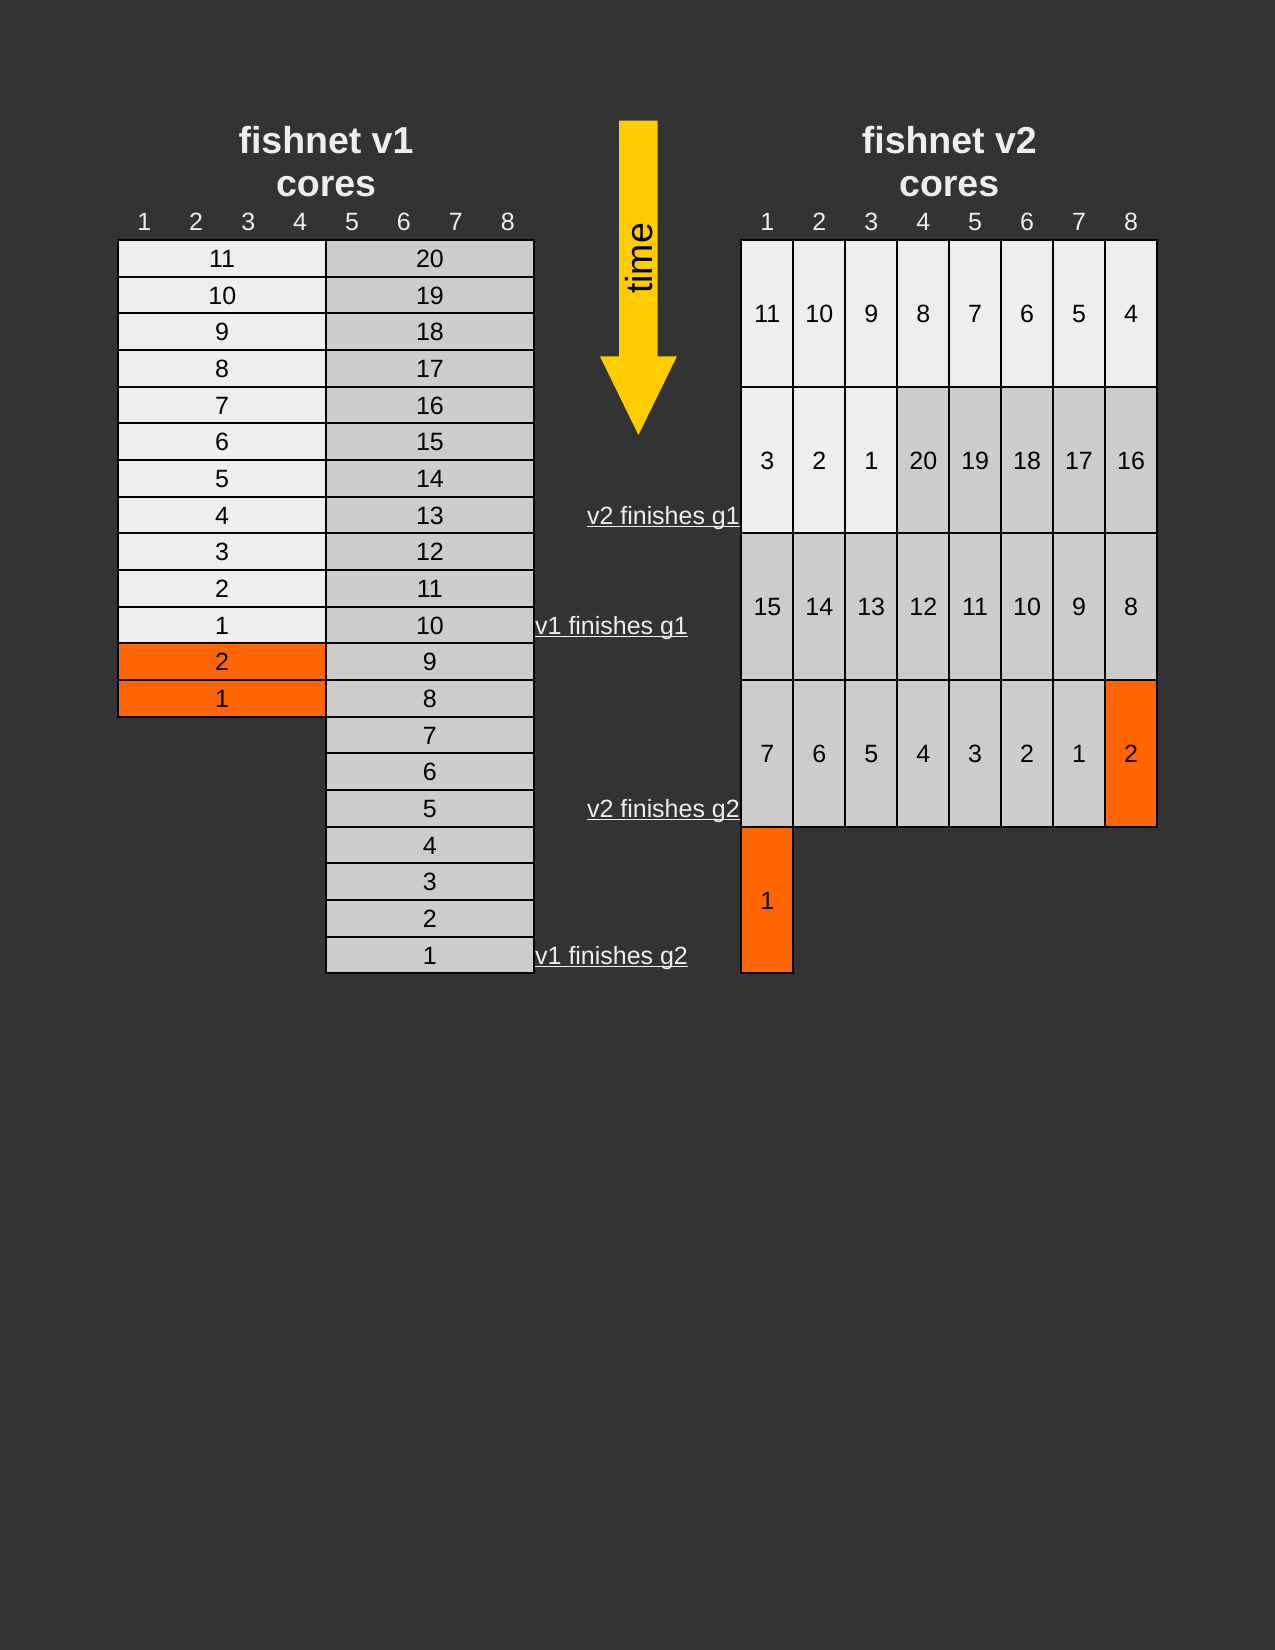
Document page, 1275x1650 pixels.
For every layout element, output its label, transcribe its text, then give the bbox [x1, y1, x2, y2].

table_cell [170, 899, 222, 936]
table_cell 4 [897, 204, 949, 239]
table_cell [585, 276, 619, 312]
table_cell 8 [898, 241, 948, 386]
table_cell [689, 679, 740, 716]
table_cell [585, 532, 637, 569]
table_cell v2 finishes g2 [585, 789, 740, 826]
table_cell 11 [327, 571, 533, 606]
table_cell [430, 1118, 482, 1147]
table_cell [741, 1176, 793, 1204]
table_cell [637, 826, 689, 862]
table_cell 1 [1054, 681, 1104, 826]
table_cell 5 [1054, 241, 1104, 386]
table_cell [585, 386, 631, 422]
table_cell [689, 862, 740, 899]
table_cell [534, 1089, 585, 1118]
table_cell [274, 1147, 326, 1176]
table_cell 2 [119, 644, 325, 679]
table_cell 7 [950, 241, 1000, 386]
table_cell [585, 204, 619, 239]
table_cell [534, 1176, 585, 1204]
table_cell [1001, 1032, 1053, 1061]
table_cell [689, 752, 740, 789]
table_cell 10 [119, 278, 325, 312]
table_cell [585, 1003, 637, 1032]
table_cell [118, 972, 170, 1003]
table_cell [1105, 1003, 1157, 1032]
table_cell [535, 899, 585, 936]
table_cell [482, 1089, 533, 1118]
table_cell [845, 1032, 897, 1061]
table_cell [378, 1061, 429, 1089]
table_cell [637, 752, 689, 789]
table_cell 4 [274, 204, 326, 239]
table_cell [170, 862, 222, 899]
table_cell 9 [846, 241, 896, 386]
table_cell [535, 349, 585, 386]
table_cell 1 [741, 204, 793, 239]
table_cell 5 [846, 681, 896, 826]
table_cell [949, 936, 1001, 972]
table_cell 14 [794, 534, 844, 679]
table_cell [689, 826, 740, 862]
table_cell [274, 972, 326, 1003]
table_cell [170, 718, 222, 752]
table_cell 1 [742, 828, 792, 972]
table_cell [274, 1032, 326, 1061]
table_cell [170, 752, 222, 789]
table_cell [897, 1176, 949, 1204]
table_cell 1 [119, 608, 325, 642]
table_cell 8 [482, 204, 533, 239]
table_cell [170, 826, 222, 862]
table_cell [897, 1118, 949, 1147]
table_cell [741, 1147, 793, 1176]
table_cell 19 [950, 388, 1000, 532]
table_cell 3 [327, 864, 533, 899]
table_cell 5 [119, 461, 325, 496]
table_cell [170, 972, 222, 1003]
table_cell 20 [898, 388, 948, 532]
table_cell [585, 349, 619, 386]
table_cell 6 [119, 424, 325, 459]
table_cell 4 [327, 828, 533, 862]
table_cell [170, 1118, 222, 1147]
table_cell 2 [119, 571, 325, 606]
table_cell [535, 459, 585, 496]
table_cell [534, 1147, 585, 1176]
table_cell [637, 532, 689, 569]
table_cell [482, 1118, 533, 1147]
table_cell [637, 1089, 689, 1118]
table_cell [689, 239, 740, 276]
table_header [689, 118, 741, 204]
table_cell [794, 828, 845, 862]
table_cell [658, 349, 689, 386]
table_cell [222, 936, 274, 972]
table_cell [118, 1061, 170, 1089]
table_cell [637, 899, 689, 936]
table_cell [274, 1176, 326, 1204]
table_cell [689, 1089, 741, 1118]
table_cell [793, 972, 845, 1003]
table_cell [1001, 1089, 1053, 1118]
table_cell [637, 422, 689, 459]
table_cell [637, 862, 689, 899]
table_cell [689, 642, 740, 679]
table_cell [646, 386, 689, 422]
table_cell [274, 789, 325, 826]
table_cell [274, 862, 325, 899]
table_cell 6 [794, 681, 844, 826]
table_cell [1001, 1176, 1053, 1204]
table_cell [118, 752, 170, 789]
table_cell [535, 422, 585, 459]
table_cell 13 [327, 498, 533, 532]
table_cell 1 [327, 938, 533, 972]
table_cell [118, 1118, 170, 1147]
table_cell [482, 1061, 533, 1089]
table_cell [222, 752, 274, 789]
table_cell [585, 752, 637, 789]
table_cell 10 [1002, 534, 1052, 679]
table_cell 17 [327, 351, 533, 386]
table_cell [949, 1118, 1001, 1147]
table_cell [274, 826, 325, 862]
table_cell [1053, 1089, 1105, 1118]
table_cell [1053, 1118, 1105, 1147]
table_cell [897, 936, 949, 972]
table_cell [118, 1032, 170, 1061]
table_cell [1105, 1089, 1157, 1118]
table_header fishnet v2 cores [741, 118, 1157, 204]
table_cell [897, 1147, 949, 1176]
table_cell [482, 1003, 533, 1032]
table_cell [585, 972, 637, 1003]
table_cell [534, 972, 585, 1003]
table_cell [897, 1032, 949, 1061]
table_cell [378, 1003, 429, 1032]
table_cell [534, 1118, 585, 1147]
table_cell v1 finishes g1 [535, 606, 689, 642]
table_cell [274, 936, 325, 972]
table_cell 12 [327, 534, 533, 569]
table_cell [637, 1176, 689, 1204]
table_cell [535, 716, 585, 752]
table_cell 7 [742, 681, 792, 826]
table_cell 17 [1054, 388, 1104, 532]
table_cell 8 [327, 681, 533, 716]
table_header fishnet v1 cores [118, 118, 533, 204]
table_cell [585, 679, 637, 716]
table_cell [274, 1061, 326, 1089]
table_cell 8 [1105, 204, 1157, 239]
table_cell [845, 1089, 897, 1118]
table_cell [658, 239, 689, 276]
table_cell [741, 1061, 793, 1089]
table_cell [430, 1176, 482, 1204]
table_cell 8 [119, 351, 325, 386]
table_cell 1 [119, 681, 325, 716]
table_cell 6 [327, 754, 533, 789]
table_cell 5 [326, 204, 378, 239]
table_cell [949, 899, 1001, 936]
table_cell [897, 1089, 949, 1118]
table_cell [535, 312, 585, 349]
table_cell [689, 606, 740, 642]
table_cell [585, 459, 637, 496]
table_cell [689, 276, 740, 312]
table_cell [793, 1061, 845, 1089]
table_cell [326, 1089, 378, 1118]
table_cell 4 [898, 681, 948, 826]
table_cell [637, 1061, 689, 1089]
table_cell 2 [793, 204, 845, 239]
table_cell [689, 532, 740, 569]
table_cell 20 [327, 241, 533, 276]
table_cell [222, 1089, 274, 1118]
table_cell [1053, 1032, 1105, 1061]
table_cell [689, 899, 740, 936]
table_cell [535, 679, 585, 716]
table_cell [1105, 1176, 1157, 1204]
table_cell [897, 1061, 949, 1089]
table_cell [637, 716, 689, 752]
table_cell 3 [950, 681, 1000, 826]
table_cell [585, 899, 637, 936]
table_cell 6 [378, 204, 429, 239]
table_cell [222, 1061, 274, 1089]
table_cell [1053, 936, 1105, 972]
table_cell 3 [119, 534, 325, 569]
table_cell [793, 1118, 845, 1147]
table_cell [741, 974, 793, 1003]
table_cell [658, 276, 689, 312]
table_cell 7 [1053, 204, 1105, 239]
table_cell [949, 1032, 1001, 1061]
table_cell [637, 679, 689, 716]
table_cell 18 [327, 314, 533, 349]
table_cell [689, 1118, 741, 1147]
table_cell [689, 1032, 741, 1061]
table_cell 1 [118, 204, 170, 239]
table_cell [585, 312, 619, 349]
table_cell [222, 972, 274, 1003]
table_cell [794, 899, 845, 936]
table_cell [637, 1003, 689, 1032]
table_cell [1053, 862, 1105, 899]
table_cell [845, 1176, 897, 1204]
table_cell [1105, 899, 1157, 936]
table_cell [637, 459, 689, 496]
table_cell [326, 1118, 378, 1147]
table_cell [222, 1147, 274, 1176]
table_cell [658, 204, 689, 239]
table_cell [378, 974, 429, 1003]
table_cell [378, 1032, 429, 1061]
table_cell [949, 1176, 1001, 1204]
table_cell [222, 1032, 274, 1061]
table_cell [170, 1176, 222, 1204]
table_cell [1053, 1176, 1105, 1204]
table_cell [585, 569, 637, 606]
table_cell 1 [846, 388, 896, 532]
table_cell [845, 1147, 897, 1176]
table_cell [1001, 972, 1053, 1003]
table_cell [585, 1147, 637, 1176]
table_cell [585, 1089, 637, 1118]
table_header [534, 118, 585, 204]
table_cell [689, 422, 740, 459]
table_cell [326, 1061, 378, 1089]
table_cell [1105, 1032, 1157, 1061]
table_cell [949, 1147, 1001, 1176]
table_cell [118, 1176, 170, 1204]
table_cell [585, 422, 637, 459]
table_cell [845, 1061, 897, 1089]
table_cell [949, 828, 1001, 862]
table_cell v1 finishes g2 [535, 936, 689, 972]
table_cell 3 [742, 388, 792, 532]
table_cell [793, 1032, 845, 1061]
table_cell [845, 899, 897, 936]
table_cell [222, 862, 274, 899]
table_header [585, 118, 637, 204]
table_cell [741, 1003, 793, 1032]
table_cell [378, 1176, 429, 1204]
table_cell [535, 789, 585, 826]
table_cell [689, 1147, 741, 1176]
table_cell v2 finishes g1 [585, 496, 740, 532]
table_cell [222, 826, 274, 862]
table_cell [170, 1003, 222, 1032]
table_cell [326, 1147, 378, 1176]
table_cell [482, 1032, 533, 1061]
table_cell [274, 752, 325, 789]
table_cell 11 [950, 534, 1000, 679]
table_cell [741, 1032, 793, 1061]
table_cell 16 [1106, 388, 1156, 532]
table_cell [170, 1147, 222, 1176]
table_cell [949, 862, 1001, 899]
table_cell 2 [794, 388, 844, 532]
table_cell [658, 312, 689, 349]
table_cell [689, 569, 740, 606]
table_cell [170, 1089, 222, 1118]
table_cell [1053, 899, 1105, 936]
table_cell [534, 1032, 585, 1061]
table_cell [1001, 936, 1053, 972]
table_cell 10 [327, 608, 533, 642]
table_cell [845, 828, 897, 862]
table_cell [637, 1147, 689, 1176]
table_cell [1001, 1003, 1053, 1032]
table_cell [845, 1003, 897, 1032]
table_cell [274, 1003, 326, 1032]
table_cell 13 [846, 534, 896, 679]
table_cell [535, 386, 585, 422]
table_cell [897, 862, 949, 899]
table_cell [482, 974, 533, 1003]
table_cell [274, 899, 325, 936]
table_cell 6 [1001, 204, 1053, 239]
table_cell [534, 1003, 585, 1032]
table_cell [378, 1147, 429, 1176]
table_cell 15 [742, 534, 792, 679]
table_cell [535, 276, 585, 312]
table_cell [535, 752, 585, 789]
table_cell [222, 1118, 274, 1147]
table_cell [118, 1003, 170, 1032]
table_cell [897, 899, 949, 936]
table_cell [534, 1061, 585, 1089]
table_cell [118, 789, 170, 826]
table_cell [535, 569, 585, 606]
table_cell 16 [327, 388, 533, 422]
table_cell 4 [119, 498, 325, 532]
table_cell [222, 789, 274, 826]
table_cell 2 [1002, 681, 1052, 826]
table_cell [741, 1089, 793, 1118]
table_cell [1001, 1118, 1053, 1147]
table_cell [118, 1089, 170, 1118]
table_cell [689, 312, 740, 349]
table_cell [741, 1118, 793, 1147]
table_cell [482, 1147, 533, 1176]
table_cell [1105, 1118, 1157, 1147]
table_cell [585, 1032, 637, 1061]
table_cell [430, 1003, 482, 1032]
table_cell [1105, 862, 1157, 899]
table_cell 11 [119, 241, 325, 276]
table_cell [1053, 972, 1105, 1003]
table_cell [689, 972, 741, 1003]
table_cell [535, 239, 585, 276]
table_cell [326, 1176, 378, 1204]
table_cell [430, 1032, 482, 1061]
table_cell [794, 862, 845, 899]
table_cell [222, 718, 274, 752]
table_cell [949, 972, 1001, 1003]
table_cell [689, 204, 741, 239]
table_cell 2 [327, 901, 533, 936]
table_cell 9 [119, 314, 325, 349]
table_cell [1001, 899, 1053, 936]
table_cell [222, 1003, 274, 1032]
table_cell [585, 826, 637, 862]
table_cell [585, 1176, 637, 1204]
table_cell [585, 716, 637, 752]
table_cell [274, 1089, 326, 1118]
table_cell [637, 569, 689, 606]
table_cell [170, 1032, 222, 1061]
table_cell [1053, 1147, 1105, 1176]
table_cell [689, 386, 740, 422]
table_cell [637, 642, 689, 679]
table_cell [118, 936, 170, 972]
table_cell 14 [327, 461, 533, 496]
table_cell 3 [845, 204, 897, 239]
table_cell 11 [742, 241, 792, 386]
table_cell [794, 936, 845, 972]
table_cell 10 [794, 241, 844, 386]
table_cell [897, 1003, 949, 1032]
table_cell [274, 718, 325, 752]
table_cell [689, 936, 740, 972]
table_cell [430, 1061, 482, 1089]
table_cell [1001, 1061, 1053, 1089]
table_cell [430, 974, 482, 1003]
table_cell [585, 1118, 637, 1147]
table_cell [689, 716, 740, 752]
table_cell [378, 1089, 429, 1118]
table_cell 2 [170, 204, 222, 239]
table_cell [222, 899, 274, 936]
table_cell 5 [949, 204, 1001, 239]
table_cell [585, 239, 619, 276]
table_cell [1001, 828, 1053, 862]
table_cell [535, 826, 585, 862]
table_cell [274, 1118, 326, 1147]
table_cell [1001, 1147, 1053, 1176]
table_cell 9 [1054, 534, 1104, 679]
table_cell 7 [327, 718, 533, 752]
table_cell 3 [222, 204, 274, 239]
table_cell [845, 972, 897, 1003]
table_cell 12 [898, 534, 948, 679]
table_cell 4 [1106, 241, 1156, 386]
table_cell 2 [1106, 681, 1156, 826]
table_cell [1053, 1003, 1105, 1032]
table_cell 9 [327, 644, 533, 679]
table_cell [689, 1061, 741, 1089]
table_cell 5 [327, 791, 533, 826]
table_cell [1105, 1147, 1157, 1176]
table_cell [482, 1176, 533, 1204]
table_cell 19 [327, 278, 533, 312]
table_cell [1105, 828, 1157, 862]
table_cell [845, 862, 897, 899]
table_cell [535, 496, 585, 532]
table_cell [430, 1089, 482, 1118]
table_cell [535, 862, 585, 899]
table_cell [949, 1061, 1001, 1089]
table_cell 7 [119, 388, 325, 422]
table_cell [585, 642, 637, 679]
table_cell [637, 1032, 689, 1061]
table_cell [535, 532, 585, 569]
table_cell [793, 1147, 845, 1176]
table_cell [637, 972, 689, 1003]
table_cell [689, 459, 740, 496]
table_cell [170, 1061, 222, 1089]
table_header [637, 118, 689, 204]
table_cell [326, 1003, 378, 1032]
table_cell [845, 1118, 897, 1147]
table_cell [118, 826, 170, 862]
table_cell [170, 936, 222, 972]
table_cell [637, 1118, 689, 1147]
table_cell [118, 862, 170, 899]
table_cell [170, 789, 222, 826]
table_cell [118, 899, 170, 936]
table_cell [793, 1176, 845, 1204]
table_cell 18 [1002, 388, 1052, 532]
table_cell [1105, 936, 1157, 972]
table_cell [949, 1089, 1001, 1118]
table_cell [535, 642, 585, 679]
table_cell [897, 972, 949, 1003]
table_cell [222, 1176, 274, 1204]
table_cell [326, 1032, 378, 1061]
table_cell [1053, 828, 1105, 862]
table_cell [534, 204, 585, 239]
table_cell [430, 1147, 482, 1176]
table_cell [689, 349, 740, 386]
table_cell 15 [327, 424, 533, 459]
table_cell [1105, 1061, 1157, 1089]
table_cell [689, 1176, 741, 1204]
table_cell [118, 1147, 170, 1176]
table_cell [845, 936, 897, 972]
table_cell [897, 828, 949, 862]
table_cell [1105, 972, 1157, 1003]
table_cell [793, 1003, 845, 1032]
table_cell [949, 1003, 1001, 1032]
table_cell [585, 862, 637, 899]
table_cell [585, 1061, 637, 1089]
table_cell 8 [1106, 534, 1156, 679]
table_cell [1001, 862, 1053, 899]
table_cell [689, 1003, 741, 1032]
table_cell [326, 974, 378, 1003]
table_cell 7 [430, 204, 482, 239]
table_cell [378, 1118, 429, 1147]
table_cell 6 [1002, 241, 1052, 386]
table_cell [793, 1089, 845, 1118]
table_cell [1053, 1061, 1105, 1089]
table_cell [118, 718, 170, 752]
